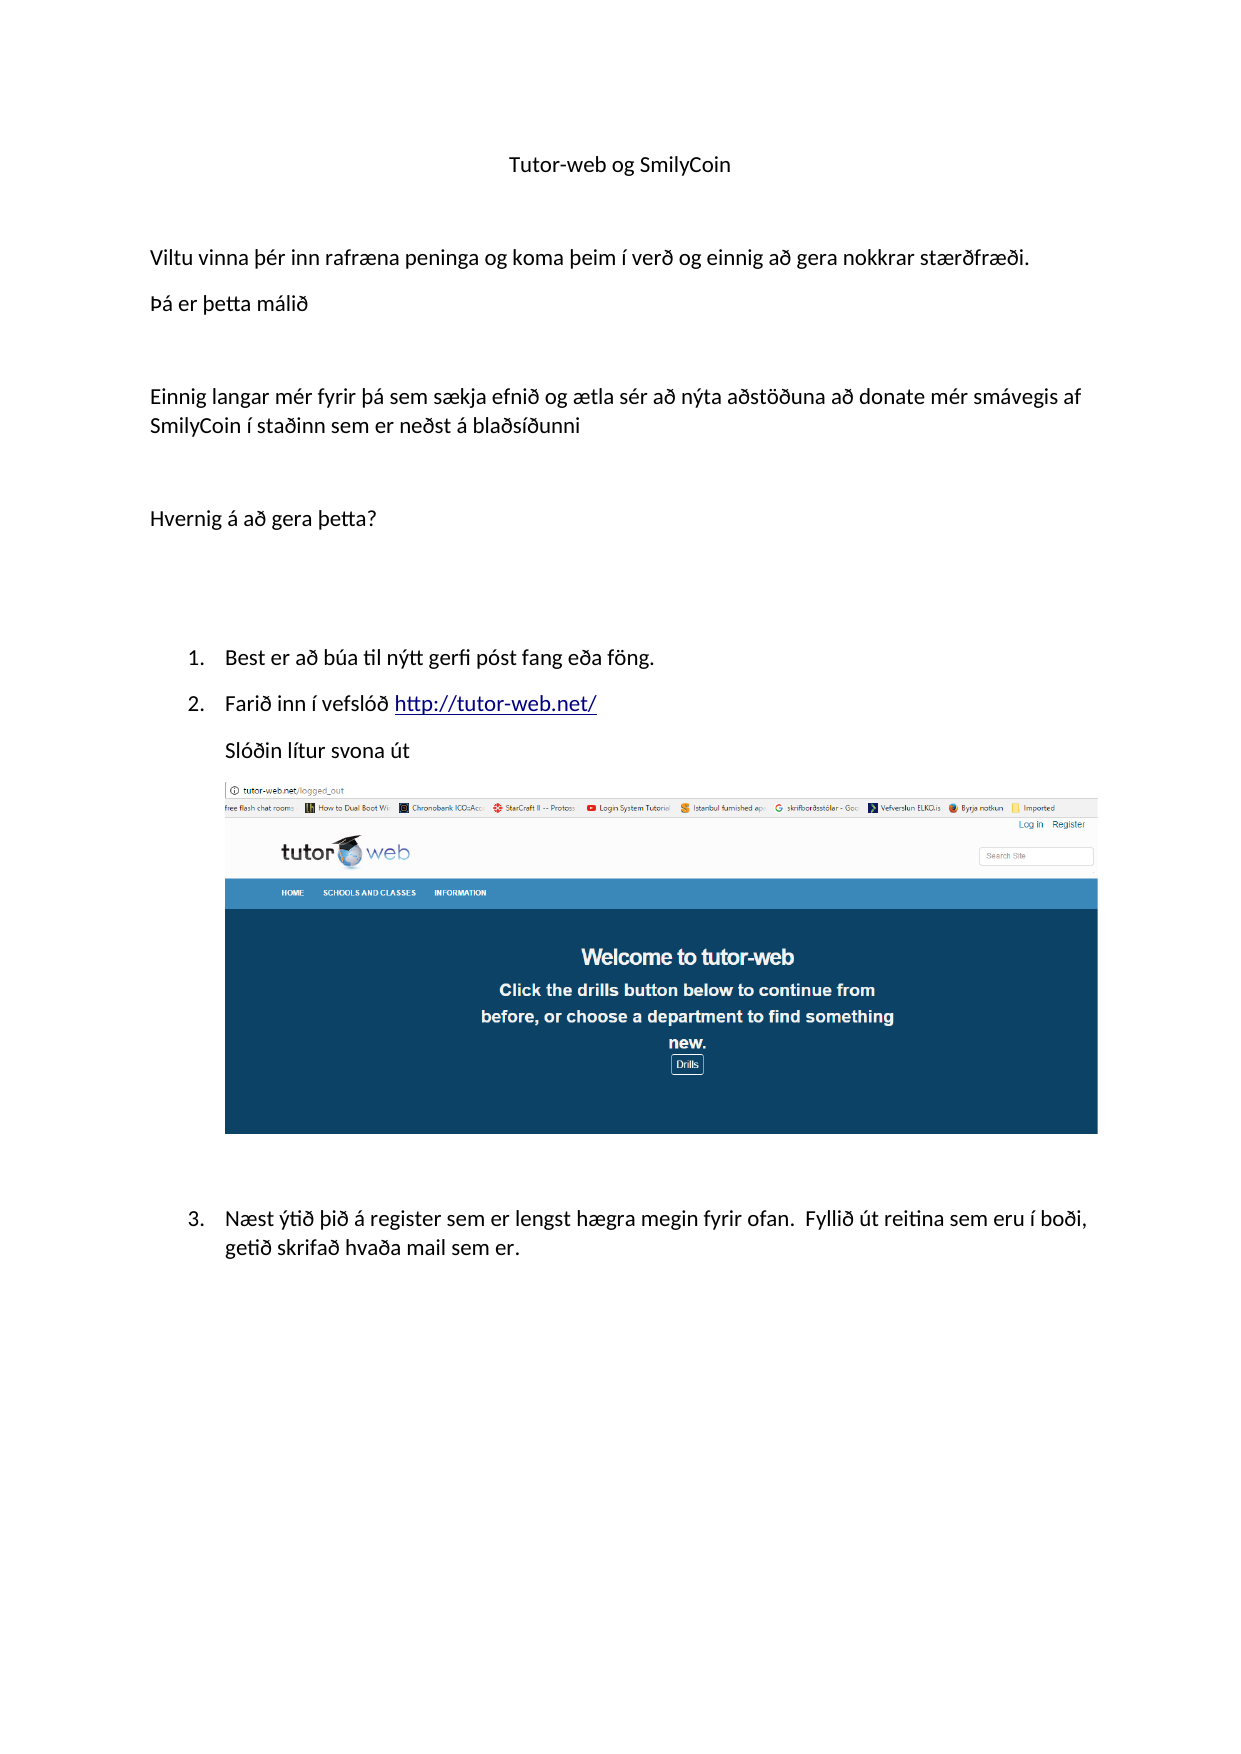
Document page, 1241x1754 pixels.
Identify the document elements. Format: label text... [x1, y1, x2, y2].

text Tutor-web og SmilyCoin [150, 150, 1090, 178]
list Slóðin lítur svona út [225, 736, 1090, 764]
text Hvernig á að gera þetta? [150, 504, 1090, 532]
list Best er að búa til nýtt gerfi póst fang eða föng. [187, 643, 1090, 671]
list Farið inn í vefslóð http://tutor-web.net/ [187, 689, 1090, 718]
text Þá er þetta málið [150, 289, 1090, 317]
text Einnig langar mér fyrir þá sem sækja efnið og ætla sér að nýta aðstöðuna að donate mér smávegis af SmilyCoin í staðinn sem er neðst á blaðsíðunni [150, 382, 1090, 439]
text Viltu vinna þér inn rafræna peninga og koma þeim í verð og einnig að gera nokkrar stærðfræði. [150, 243, 1090, 271]
list Næst ýtið þið á register sem er lengst hægra megin fyrir ofan. Fyllið út reitina sem eru í boði, getið skrifað hvaða mail sem er. [187, 1204, 1090, 1261]
